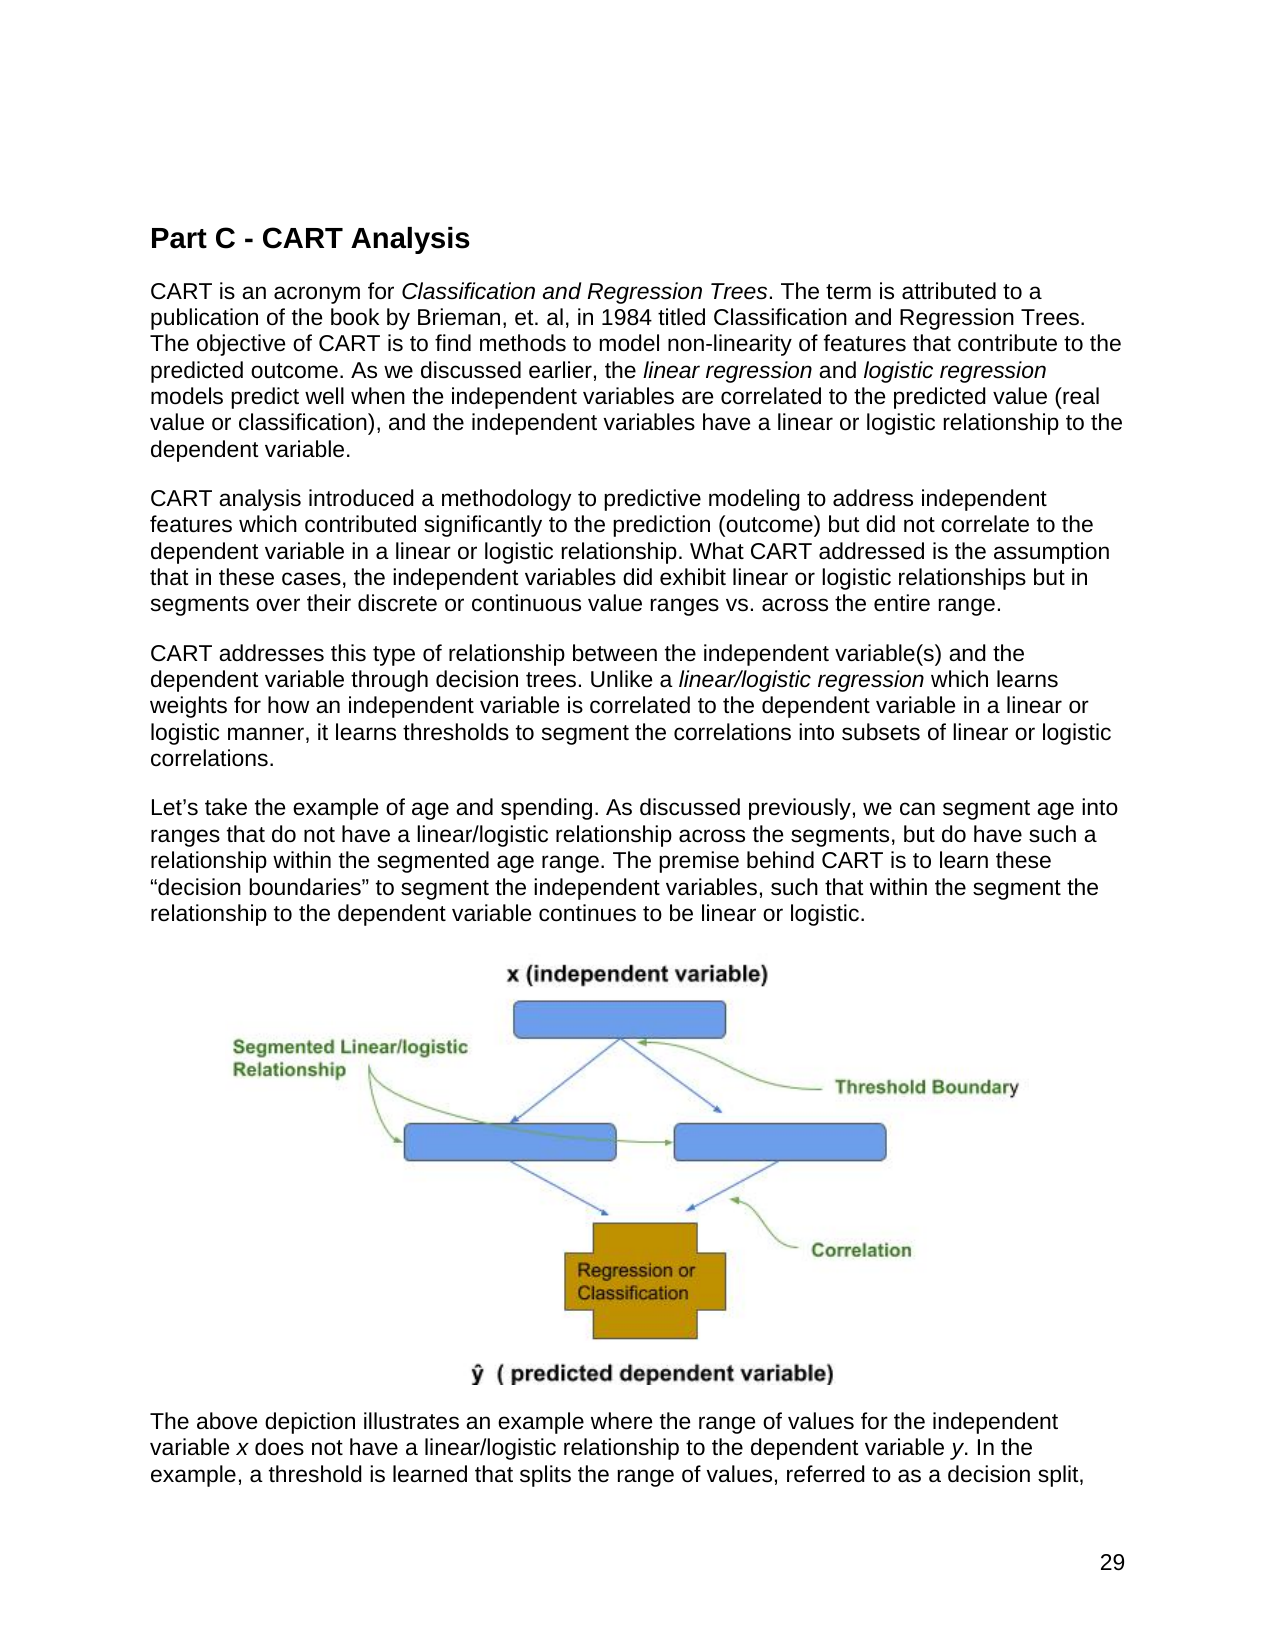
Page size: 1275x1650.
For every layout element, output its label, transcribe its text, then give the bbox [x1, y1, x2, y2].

text CART analysis introduced a methodology to predictive modeling to address independent features which contributed significantly to the prediction (outcome) but did not correlate to the dependent variable in a linear or logistic relationship. What CART addressed is the assumption that in these cases, the independent variables did exhibit linear or logistic relationships but in segments over their discrete or continuous value ranges vs. across the entire range. [150, 485, 1125, 617]
text CART addresses this type of relationship between the independent variable(s) and the dependent variable through decision trees. Unlike a linear/logistic regression which learns weights for how an independent variable is correlated to the dependent variable in a linear or logistic manner, it learns thresholds to segment the correlations into subsets of linear or logistic correlations. [150, 640, 1125, 771]
text CART is an acronym for Classification and Regression Trees. The term is attributed to a publication of the book by Brieman, et. al, in 1984 titled Classification and Regression Trees. The objective of CART is to find methods to model non-linearity of features that contribute to the predicted outcome. As we discussed earlier, the linear regression and logistic regression models predict well when the independent variables are correlated to the predicted value (real value or classification), and the independent variables have a linear or logistic relationship to the dependent variable. [150, 278, 1125, 462]
text Let’s take the example of age and spending. As discussed previously, we can segment age into ranges that do not have a linear/logistic relationship across the segments, but do have such a relationship within the segmented age range. The premise behind CART is to learn these “decision boundaries” to segment the independent variables, such that within the segment the relationship to the dependent variable continues to be linear or logistic. [150, 794, 1125, 926]
subtitle Part C - CART Analysis [150, 221, 1125, 255]
picture [225, 949, 1029, 1385]
text The above depiction illustrates an example where the range of values for the independent variable x does not have a linear/logistic relationship to the dependent variable y. In the example, a threshold is learned that splits the range of values, referred to as a decision split, [150, 1408, 1125, 1487]
